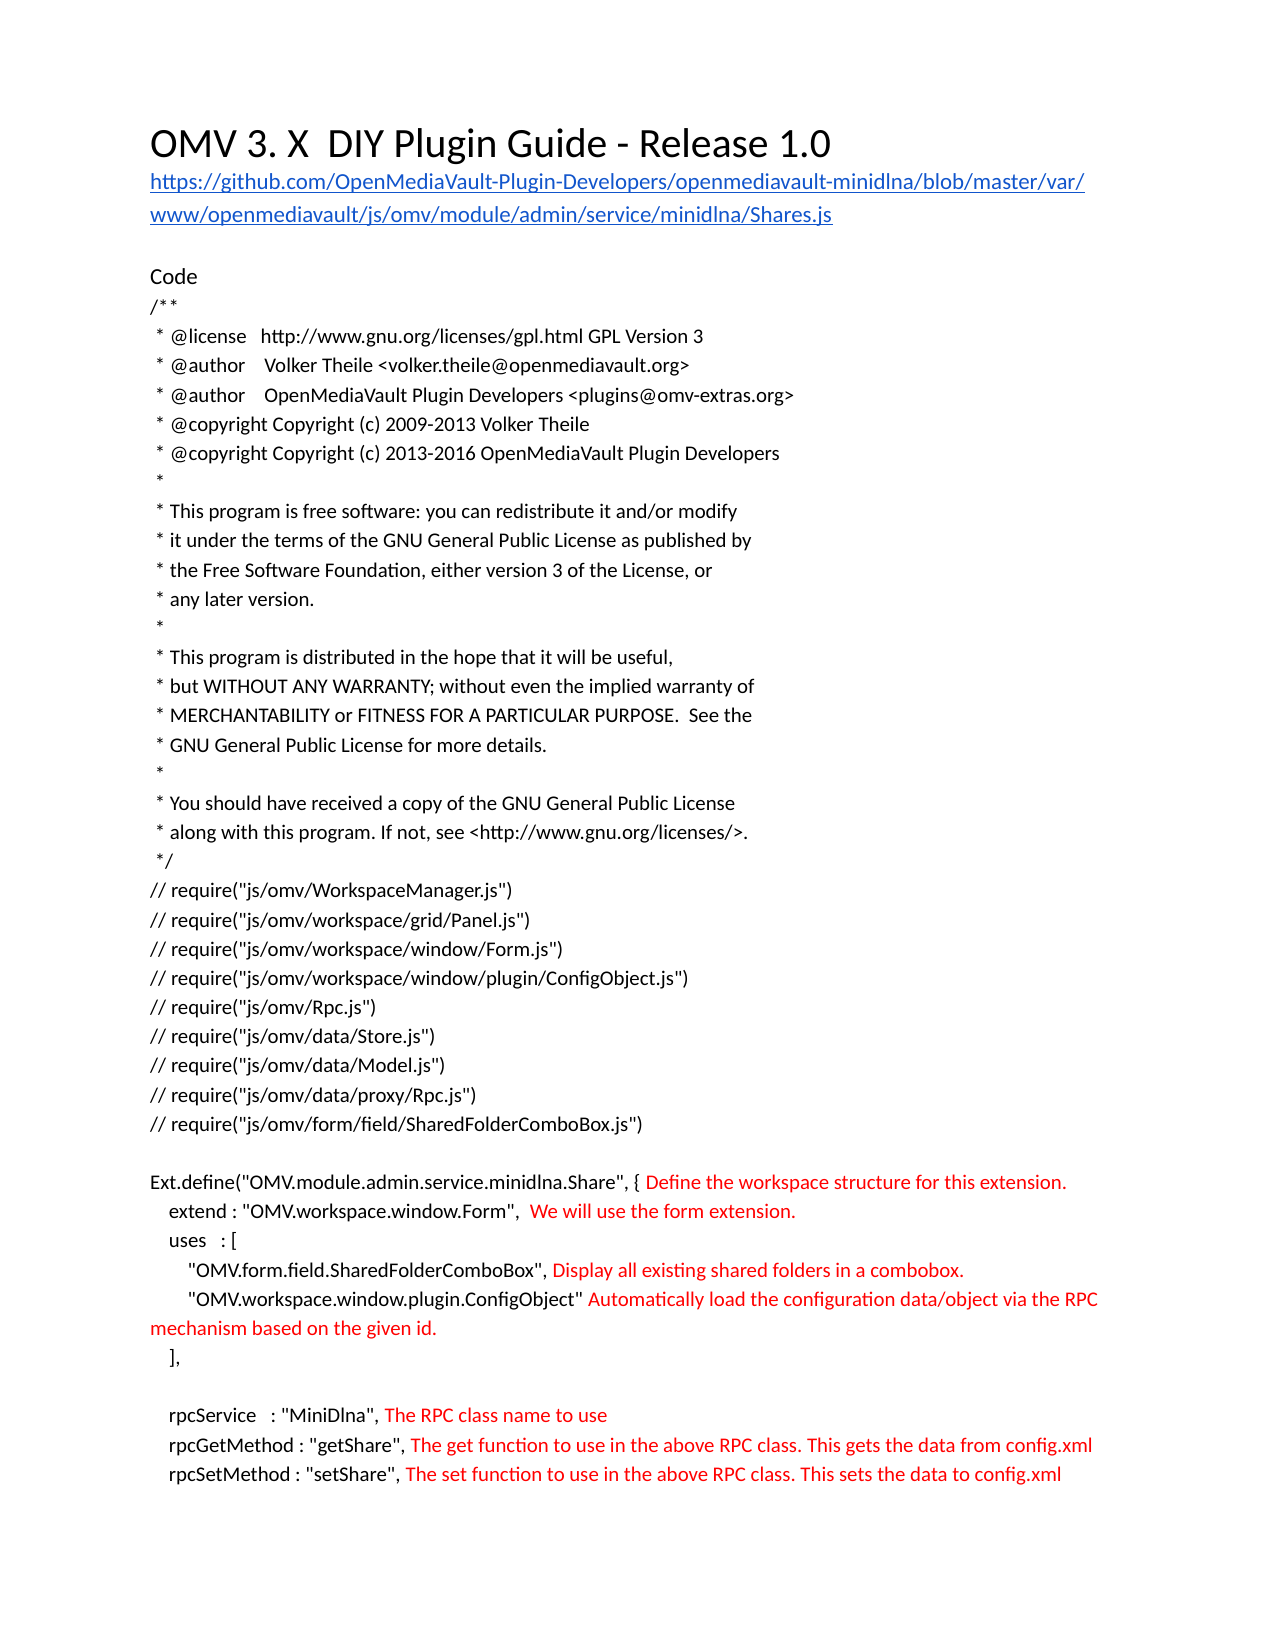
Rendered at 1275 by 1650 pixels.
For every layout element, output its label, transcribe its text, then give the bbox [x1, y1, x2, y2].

text https://github.com/OpenMediaVault-Plugin-Developers/openmediavault-minidlna/blob/master/var/www/openmediavault/js/omv/module/admin/service/minidlna/Shares.js [150, 167, 1125, 228]
text /** * @license http://www.gnu.org/licenses/gpl.html GPL Version 3 * @author Volker Theile <volker.theile@openmediavault.org> * @author OpenMediaVault Plugin Developers <plugins@omv-extras.org> * @copyright Copyright (c) 2009-2013 Volker Theile * @copyright Copyright (c) 2013-2016 OpenMediaVault Plugin Developers * * This program is free software: you can redistribute it and/or modify * it under the terms of the GNU General Public License as published by * the Free Software Foundation, either version 3 of the License, or * any later version. * * This program is distributed in the hope that it will be useful, * but WITHOUT ANY WARRANTY; without even the implied warranty of * MERCHANTABILITY or FITNESS FOR A PARTICULAR PURPOSE. See the * GNU General Public License for more details. * * You should have received a copy of the GNU General Public License * along with this program. If not, see <http://www.gnu.org/licenses/>. */ // require("js/omv/WorkspaceManager.js") // require("js/omv/workspace/grid/Panel.js") // require("js/omv/workspace/window/Form.js") // require("js/omv/workspace/window/plugin/ConfigObject.js") // require("js/omv/Rpc.js") // require("js/omv/data/Store.js") // require("js/omv/data/Model.js") // require("js/omv/data/proxy/Rpc.js") // require("js/omv/form/field/SharedFolderComboBox.js") Ext.define("OMV.module.admin.service.minidlna.Share", { Define the workspace structure for this extension. [150, 294, 1125, 1195]
text extend : "OMV.workspace.window.Form", We will use the form extension. uses : [ "OMV.form.field.SharedFolderComboBox", Display all existing shared folders in a combobox. "OMV.workspace.window.plugin.ConfigObject" Automatically load the configuration data/object via the RPC mechanism based on the given id. ], rpcService : "MiniDlna", The RPC class name to use rpcGetMethod : "getShare", The get function to use in the above RPC class. This gets the data from config.xml rpcSetMethod : "setShare", The set function to use in the above RPC class. This sets the data to config.xml [150, 1198, 1125, 1486]
text Code [150, 262, 1125, 290]
